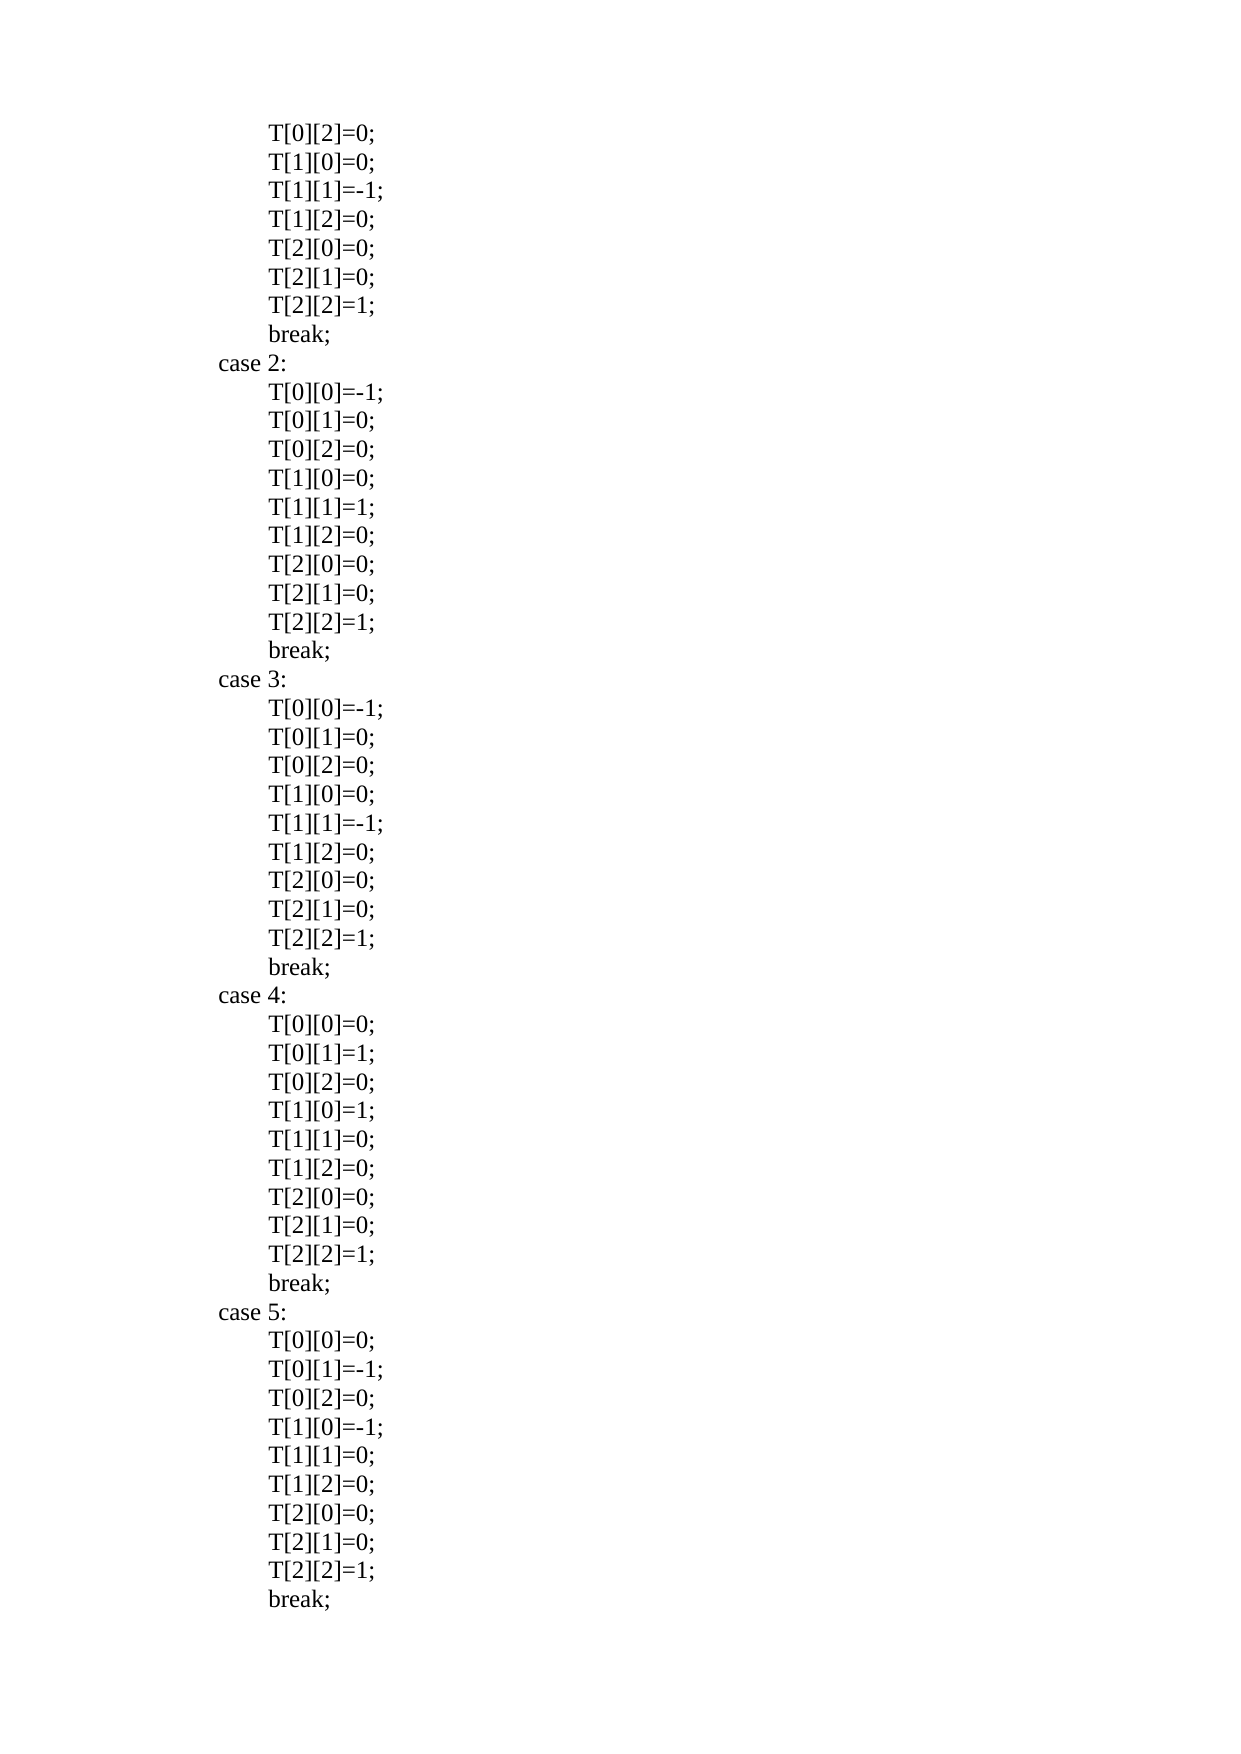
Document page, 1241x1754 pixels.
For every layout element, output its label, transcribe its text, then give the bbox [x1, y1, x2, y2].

text T[2][1]=0; [118, 894, 1122, 923]
text T[1][2]=0; [118, 521, 1122, 549]
text T[2][2]=1; [118, 291, 1122, 319]
text break; [118, 1268, 1122, 1297]
text T[0][1]=1; [118, 1038, 1122, 1067]
text T[0][2]=0; [118, 751, 1122, 779]
text T[0][2]=0; [118, 1383, 1122, 1412]
text T[2][1]=0; [118, 578, 1122, 607]
text case 3: [118, 664, 1122, 693]
text T[1][0]=0; [118, 147, 1122, 176]
text T[1][0]=0; [118, 463, 1122, 492]
text T[2][0]=0; [118, 1182, 1122, 1211]
text T[2][2]=1; [118, 1556, 1122, 1584]
text T[2][0]=0; [118, 1498, 1122, 1527]
text T[2][0]=0; [118, 233, 1122, 262]
text break; [118, 952, 1122, 981]
text case 5: [118, 1297, 1122, 1326]
text T[2][1]=0; [118, 1527, 1122, 1556]
text T[1][2]=0; [118, 1469, 1122, 1498]
text T[0][0]=0; [118, 1009, 1122, 1038]
text T[0][1]=0; [118, 406, 1122, 434]
text T[0][0]=-1; [118, 377, 1122, 406]
text T[0][1]=-1; [118, 1354, 1122, 1383]
text break; [118, 319, 1122, 348]
text T[2][0]=0; [118, 866, 1122, 894]
text T[0][0]=0; [118, 1326, 1122, 1354]
text T[2][1]=0; [118, 1211, 1122, 1239]
text T[2][1]=0; [118, 262, 1122, 291]
text T[1][2]=0; [118, 204, 1122, 233]
text T[2][0]=0; [118, 549, 1122, 578]
text T[1][1]=0; [118, 1124, 1122, 1153]
text T[1][0]=1; [118, 1096, 1122, 1124]
text T[1][0]=0; [118, 779, 1122, 808]
text T[1][2]=0; [118, 1153, 1122, 1182]
text case 2: [118, 348, 1122, 377]
text T[1][1]=0; [118, 1441, 1122, 1469]
text T[1][1]=-1; [118, 176, 1122, 204]
text T[0][2]=0; [118, 1067, 1122, 1096]
text T[1][1]=1; [118, 492, 1122, 521]
text T[0][2]=0; [118, 118, 1122, 147]
text T[0][0]=-1; [118, 693, 1122, 722]
text case 4: [118, 981, 1122, 1009]
text T[2][2]=1; [118, 923, 1122, 952]
text T[0][2]=0; [118, 434, 1122, 463]
text T[1][0]=-1; [118, 1412, 1122, 1441]
text T[1][1]=-1; [118, 808, 1122, 837]
text T[2][2]=1; [118, 1239, 1122, 1268]
text T[2][2]=1; [118, 607, 1122, 636]
text T[0][1]=0; [118, 722, 1122, 751]
text break; [118, 636, 1122, 664]
text break; [118, 1584, 1122, 1613]
text T[1][2]=0; [118, 837, 1122, 866]
